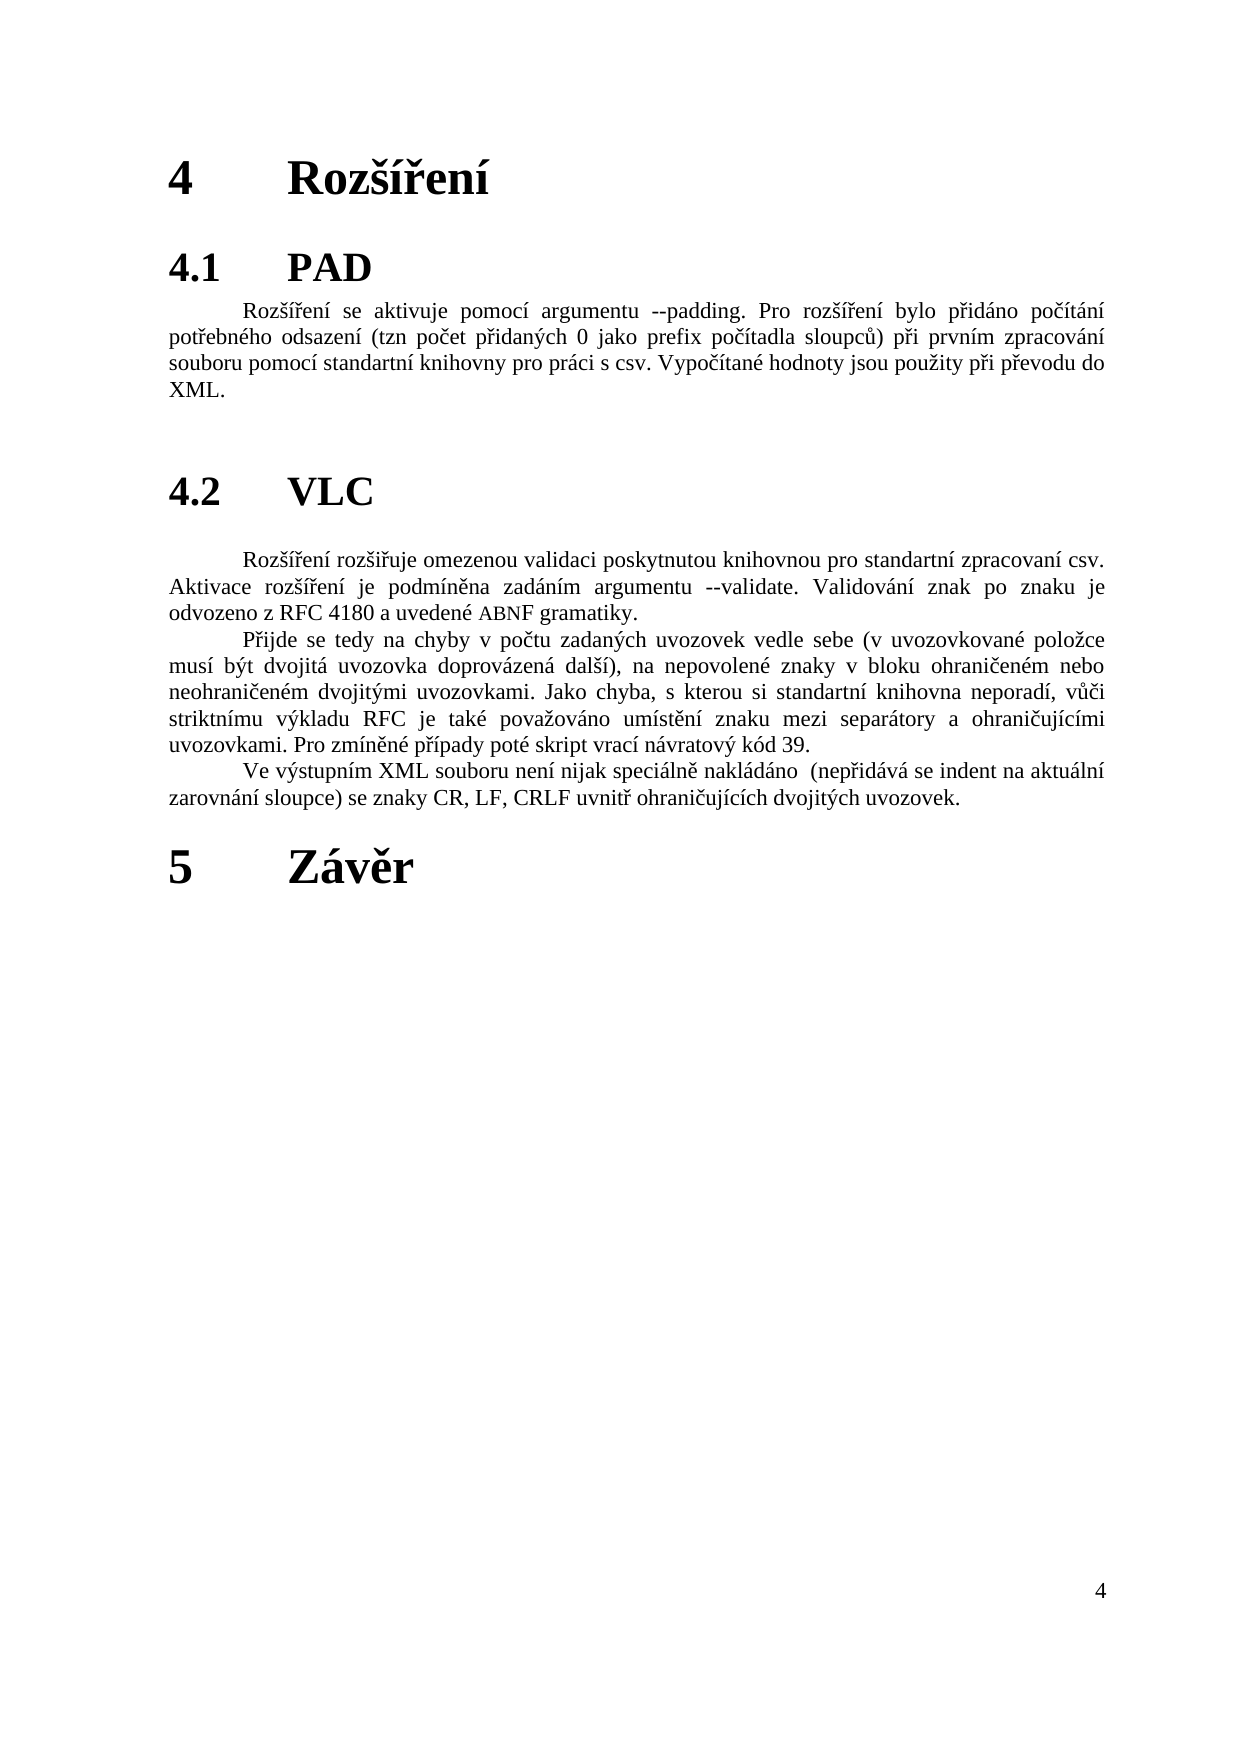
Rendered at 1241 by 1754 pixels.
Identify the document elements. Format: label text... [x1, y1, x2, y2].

text Rozšíření se aktivuje pomocí argumentu --padding. Pro rozšíření bylo přidáno počítání potřebného odsazení (tzn počet přidaných 0 jako prefix počítadla sloupců) při prvním zpracování souboru pomocí standartní knihovny pro práci s csv. Vypočítané hodnoty jsou použity při převodu do XML. [169, 297, 1106, 402]
subtitle PAD [169, 243, 1106, 291]
subtitle Rozšíření [169, 148, 1106, 205]
text Ve výstupním XML souboru není nijak speciálně nakládáno (nepřidává se indent na aktuální zarovnání sloupce) se znaky CR, LF, CRLF uvnitř ohraničujících dvojitých uvozovek. [169, 757, 1106, 810]
subtitle Závěr [169, 836, 1106, 894]
text Rozšíření rozšiřuje omezenou validaci poskytnutou knihovnou pro standartní zpracovaní csv. Aktivace rozšíření je podmíněna zadáním argumentu --validate. Validování znak po znaku je odvozeno z RFC 4180 a uvedené ABNF gramatiky. [169, 547, 1106, 626]
subtitle VLC [169, 466, 1106, 514]
text Přijde se tedy na chyby v počtu zadaných uvozovek vedle sebe (v uvozovkované položce musí být dvojitá uvozovka doprovázená další), na nepovolené znaky v bloku ohraničeném nebo neohraničeném dvojitými uvozovkami. Jako chyba, s kterou si standartní knihovna neporadí, vůči striktnímu výkladu RFC je také považováno umístění znaku mezi separátory a ohraničujícími uvozovkami. Pro zmíněné případy poté skript vrací návratový kód 39. [169, 626, 1106, 757]
